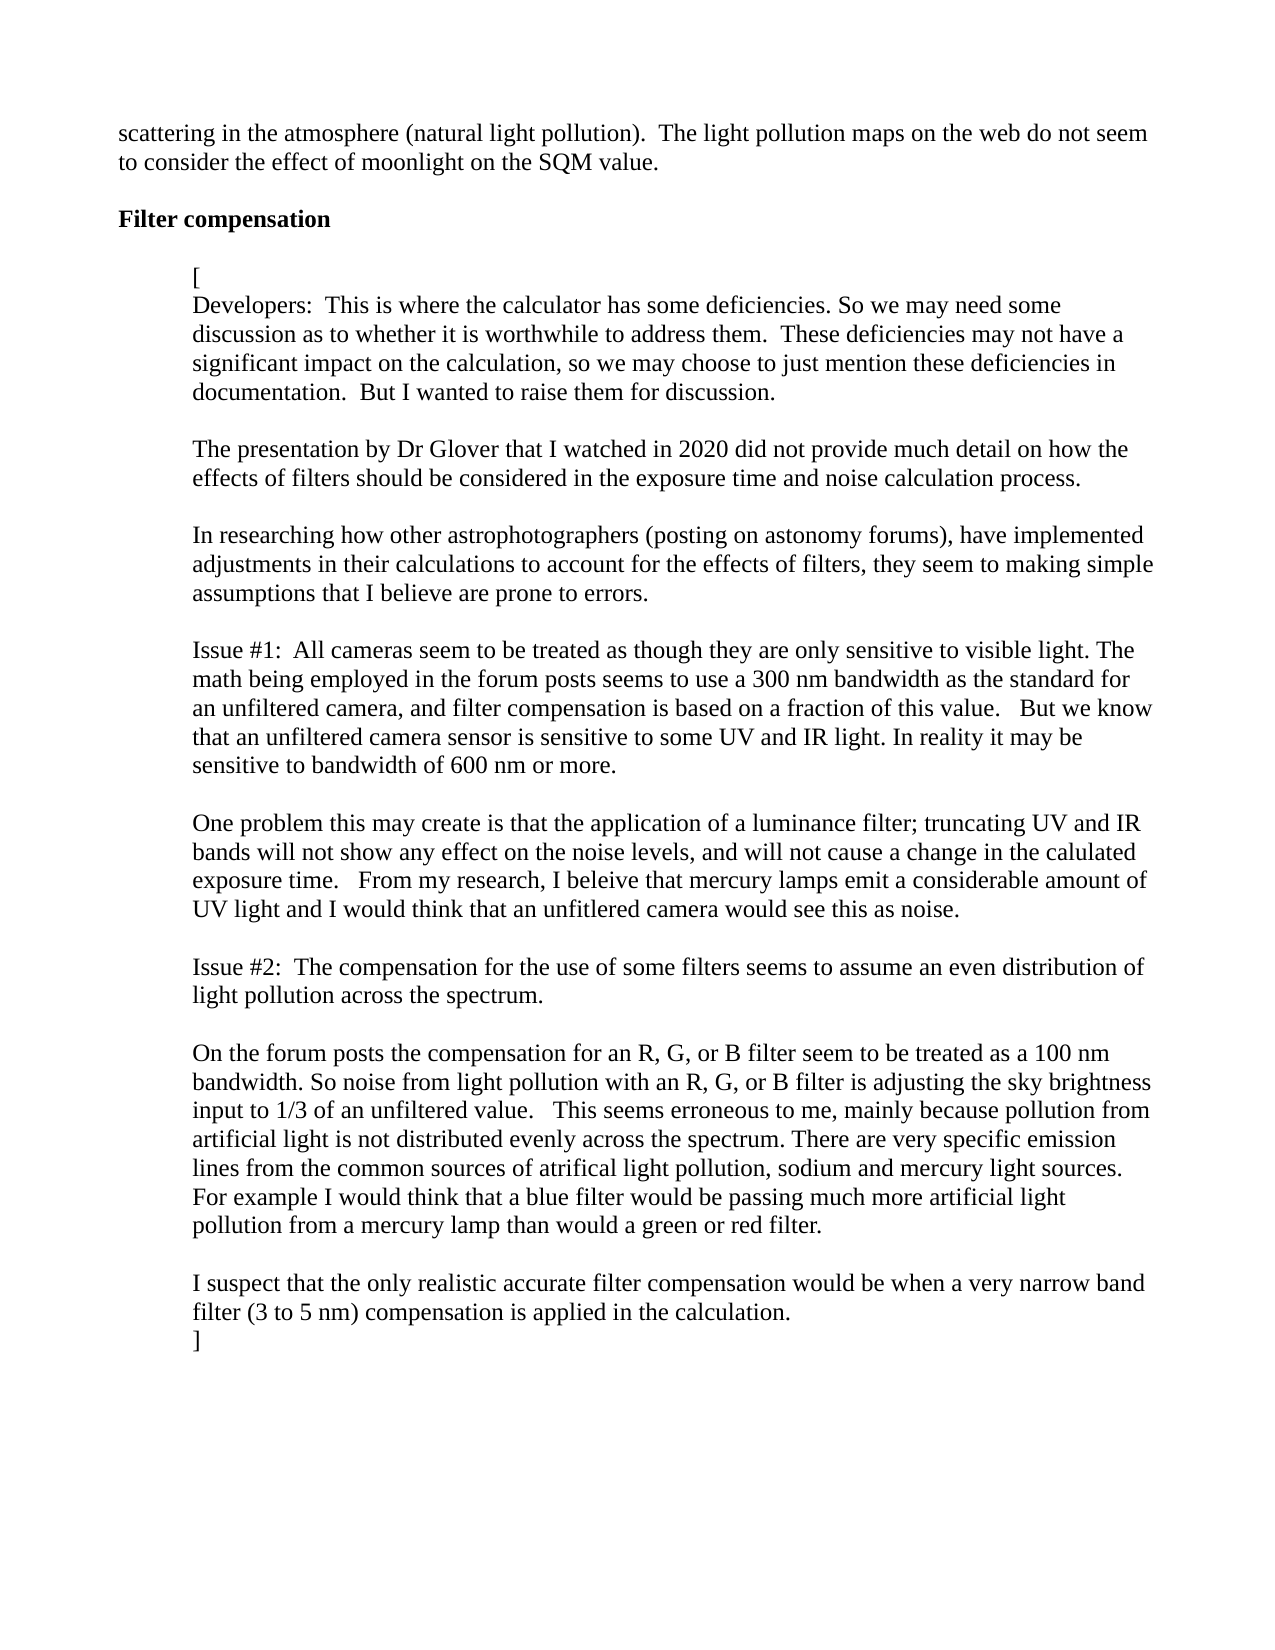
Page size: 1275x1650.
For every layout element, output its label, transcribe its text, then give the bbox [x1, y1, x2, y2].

text I suspect that the only realistic accurate filter compensation would be when a very narrow band filter (3 to 5 nm) compensation is applied in the calculation. [192, 1268, 1157, 1326]
text The presentation by Dr Glover that I watched in 2020 did not provide much detail on how the effects of filters should be considered in the exposure time and noise calculation process. [192, 434, 1157, 492]
text ] [192, 1326, 1157, 1354]
text Issue #1: All cameras seem to be treated as though they are only sensitive to visible light. The math being employed in the forum posts seems to use a 300 nm bandwidth as the standard for an unfiltered camera, and filter compensation is based on a fraction of this value. But we know that an unfiltered camera sensor is sensitive to some UV and IR light. In reality it may be sensitive to bandwidth of 600 nm or more. [192, 636, 1157, 779]
text One problem this may create is that the application of a luminance filter; truncating UV and IR bands will not show any effect on the noise levels, and will not cause a change in the calulated exposure time. From my research, I beleive that mercury lamps emit a considerable amount of UV light and I would think that an unfitlered camera would see this as noise. [192, 808, 1157, 923]
text In researching how other astrophotographers (posting on astonomy forums), have implemented adjustments in their calculations to account for the effects of filters, they seem to making simple assumptions that I believe are prone to errors. [192, 521, 1157, 607]
text Developers: This is where the calculator has some deficiencies. So we may need some discussion as to whether it is worthwhile to address them. These deficiencies may not have a significant impact on the calculation, so we may choose to just mention these deficiencies in documentation. But I wanted to raise them for discussion. [192, 291, 1157, 406]
text Issue #2: The compensation for the use of some filters seems to assume an even distribution of light pollution across the spectrum. [192, 952, 1157, 1009]
text On the forum posts the compensation for an R, G, or B filter seem to be treated as a 100 nm bandwidth. So noise from light pollution with an R, G, or B filter is adjusting the sky brightness input to 1/3 of an unfiltered value. This seems erroneous to me, mainly because pollution from artificial light is not distributed evenly across the spectrum. There are very specific emission lines from the common sources of atrifical light pollution, sodium and mercury light sources. For example I would think that a blue filter would be passing much more artificial light pollution from a mercury lamp than would a green or red filter. [192, 1038, 1157, 1239]
text Filter compensation [118, 204, 1157, 233]
text scattering in the atmosphere (natural light pollution). The light pollution maps on the web do not seem to consider the effect of moonlight on the SQM value. [118, 118, 1157, 176]
text [ [192, 262, 1157, 291]
